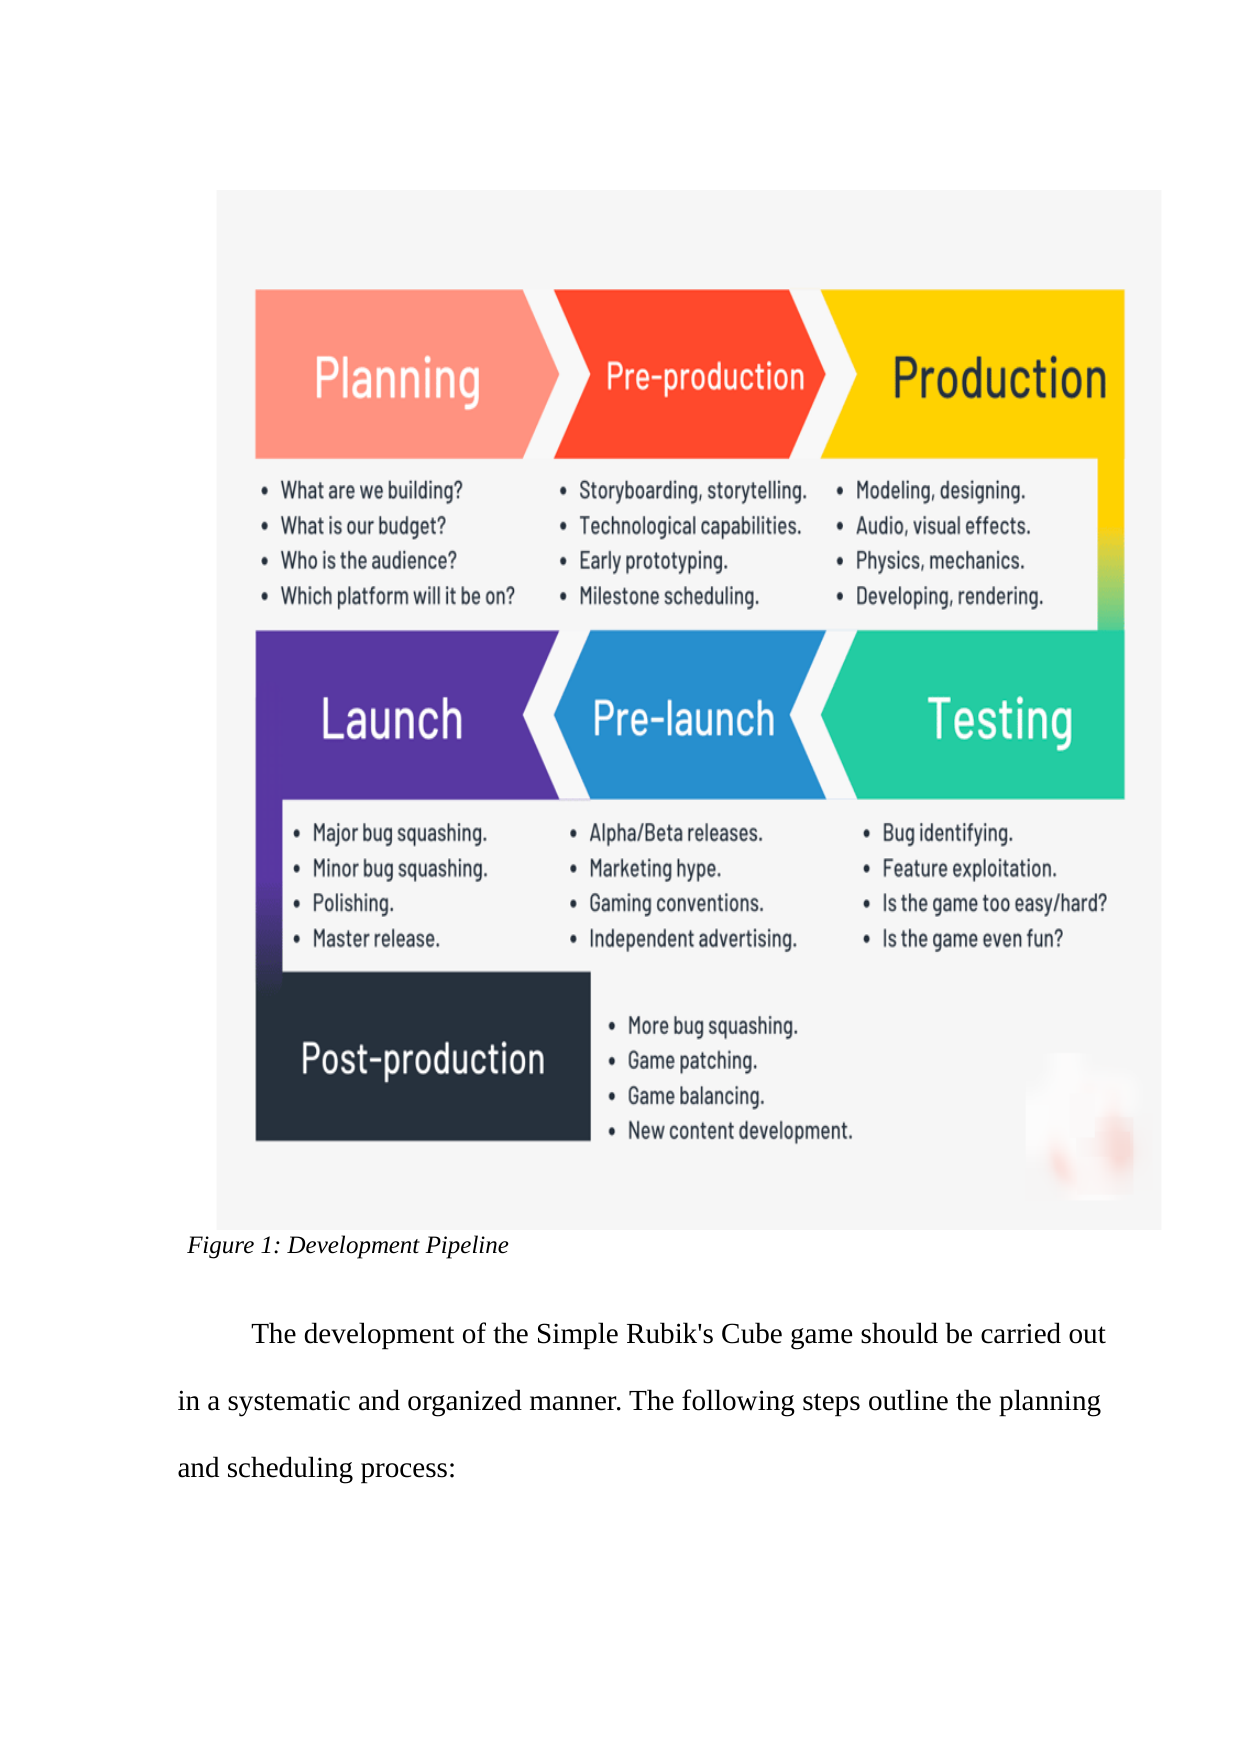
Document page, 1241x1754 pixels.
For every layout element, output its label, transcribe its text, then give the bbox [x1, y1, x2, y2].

text Figure 1: Development Pipeline [187, 191, 1191, 1258]
text The development of the Simple Rubik's Cube game should be carried out in a systematic and organized manner. The following steps outline the planning and scheduling process: [177, 148, 1191, 1483]
picture [216, 190, 1162, 1230]
